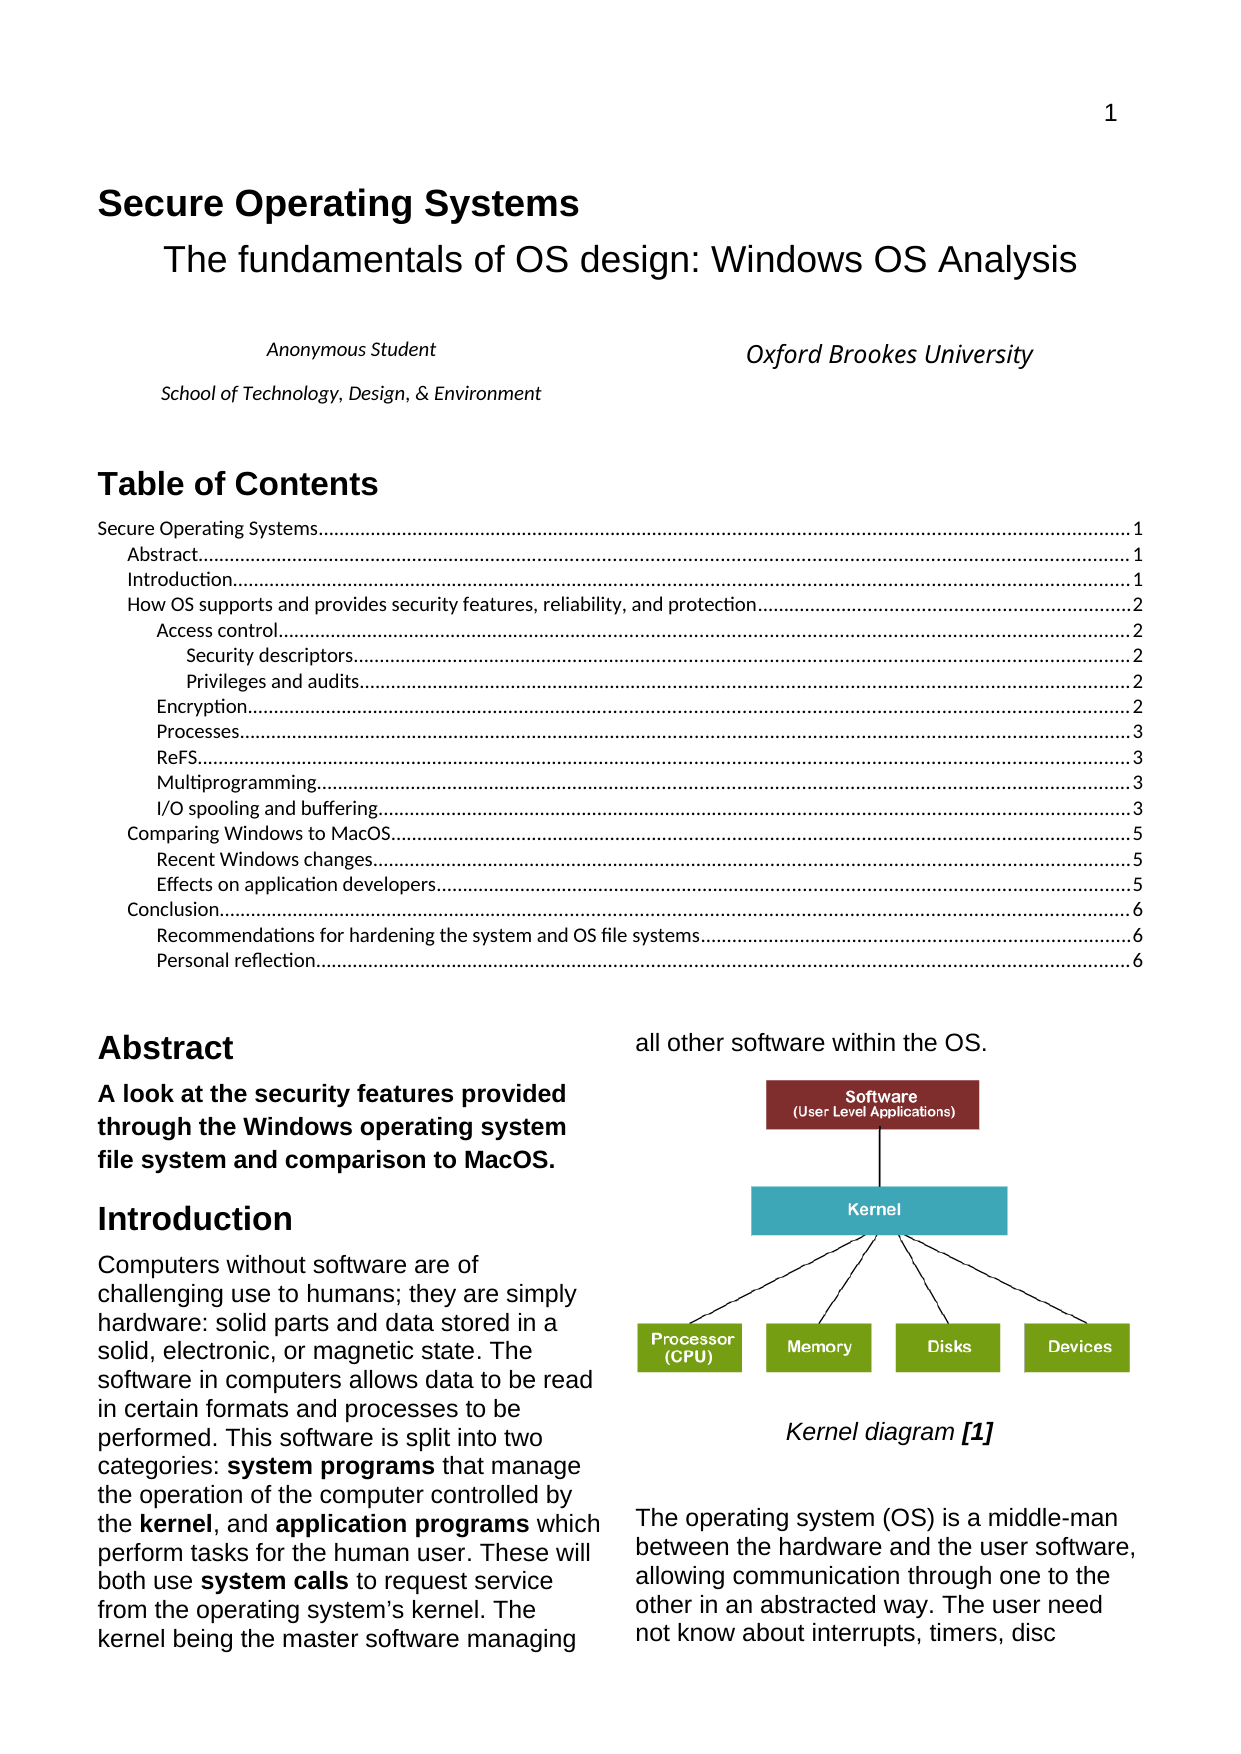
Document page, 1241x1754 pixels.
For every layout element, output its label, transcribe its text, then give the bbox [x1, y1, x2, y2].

subtitle Table of Contents [97, 464, 1143, 503]
text Introduction 1 [127, 566, 1143, 592]
text Recommendations for hardening the system and OS file systems 6 [156, 922, 1143, 947]
subtitle The fundamentals of OS design: Windows OS Analysis [97, 237, 1143, 280]
text Computers without software are of challenging use to humans; they are simply hardware: solid parts and data stored in a solid, electronic, or magnetic state. The software in computers allows data to be read in certain formats and processes to be performed. This software is split into two categories: system programs that manage the operation of the computer controlled by the kernel, and application programs which perform tasks for the human user. These will both use system calls to request service from the operating system’s kernel. The kernel being the master software managing [97, 1250, 605, 1652]
text Recent Windows changes 5 [156, 846, 1143, 871]
text Comparing Windows to MacOS 5 [127, 820, 1143, 846]
picture [627, 1068, 1135, 1388]
subtitle Introduction [97, 1199, 605, 1237]
text Oxford Brookes University [635, 336, 1143, 370]
text Conclusion 6 [127, 897, 1143, 922]
text Secure Operating Systems 1 [97, 515, 1143, 541]
text Personal reflection 6 [156, 947, 1143, 973]
text School of Technology, Design, & Environment [97, 380, 605, 405]
text Anonymous Student [97, 336, 605, 362]
text How OS supports and provides security features, reliability, and protection 2 [127, 592, 1143, 617]
text ReFS 3 [156, 744, 1143, 769]
text Effects on application developers 5 [156, 871, 1143, 897]
text The operating system (OS) is a middle-man between the hardware and the user software, allowing communication through one to the other in an abstracted way. The user need not know about interrupts, timers, disc [635, 1503, 1143, 1647]
text Abstract 1 [127, 541, 1143, 566]
text Multiprogramming 3 [156, 769, 1143, 795]
text Security descriptors 2 [186, 642, 1143, 668]
subtitle Abstract [97, 1028, 605, 1066]
text Privileges and audits 2 [186, 668, 1143, 693]
text Kernel diagram [1] [694, 1416, 1084, 1445]
text A look at the security features provided through the Windows operating system file system and comparison to MacOS. [97, 1079, 605, 1174]
text all other software within the OS. [635, 1028, 1143, 1057]
text Access control 2 [156, 617, 1143, 642]
text Processes 3 [156, 719, 1143, 744]
subtitle Secure Operating Systems [97, 181, 1143, 224]
text Encryption 2 [156, 693, 1143, 719]
text I/O spooling and buffering 3 [156, 795, 1143, 820]
